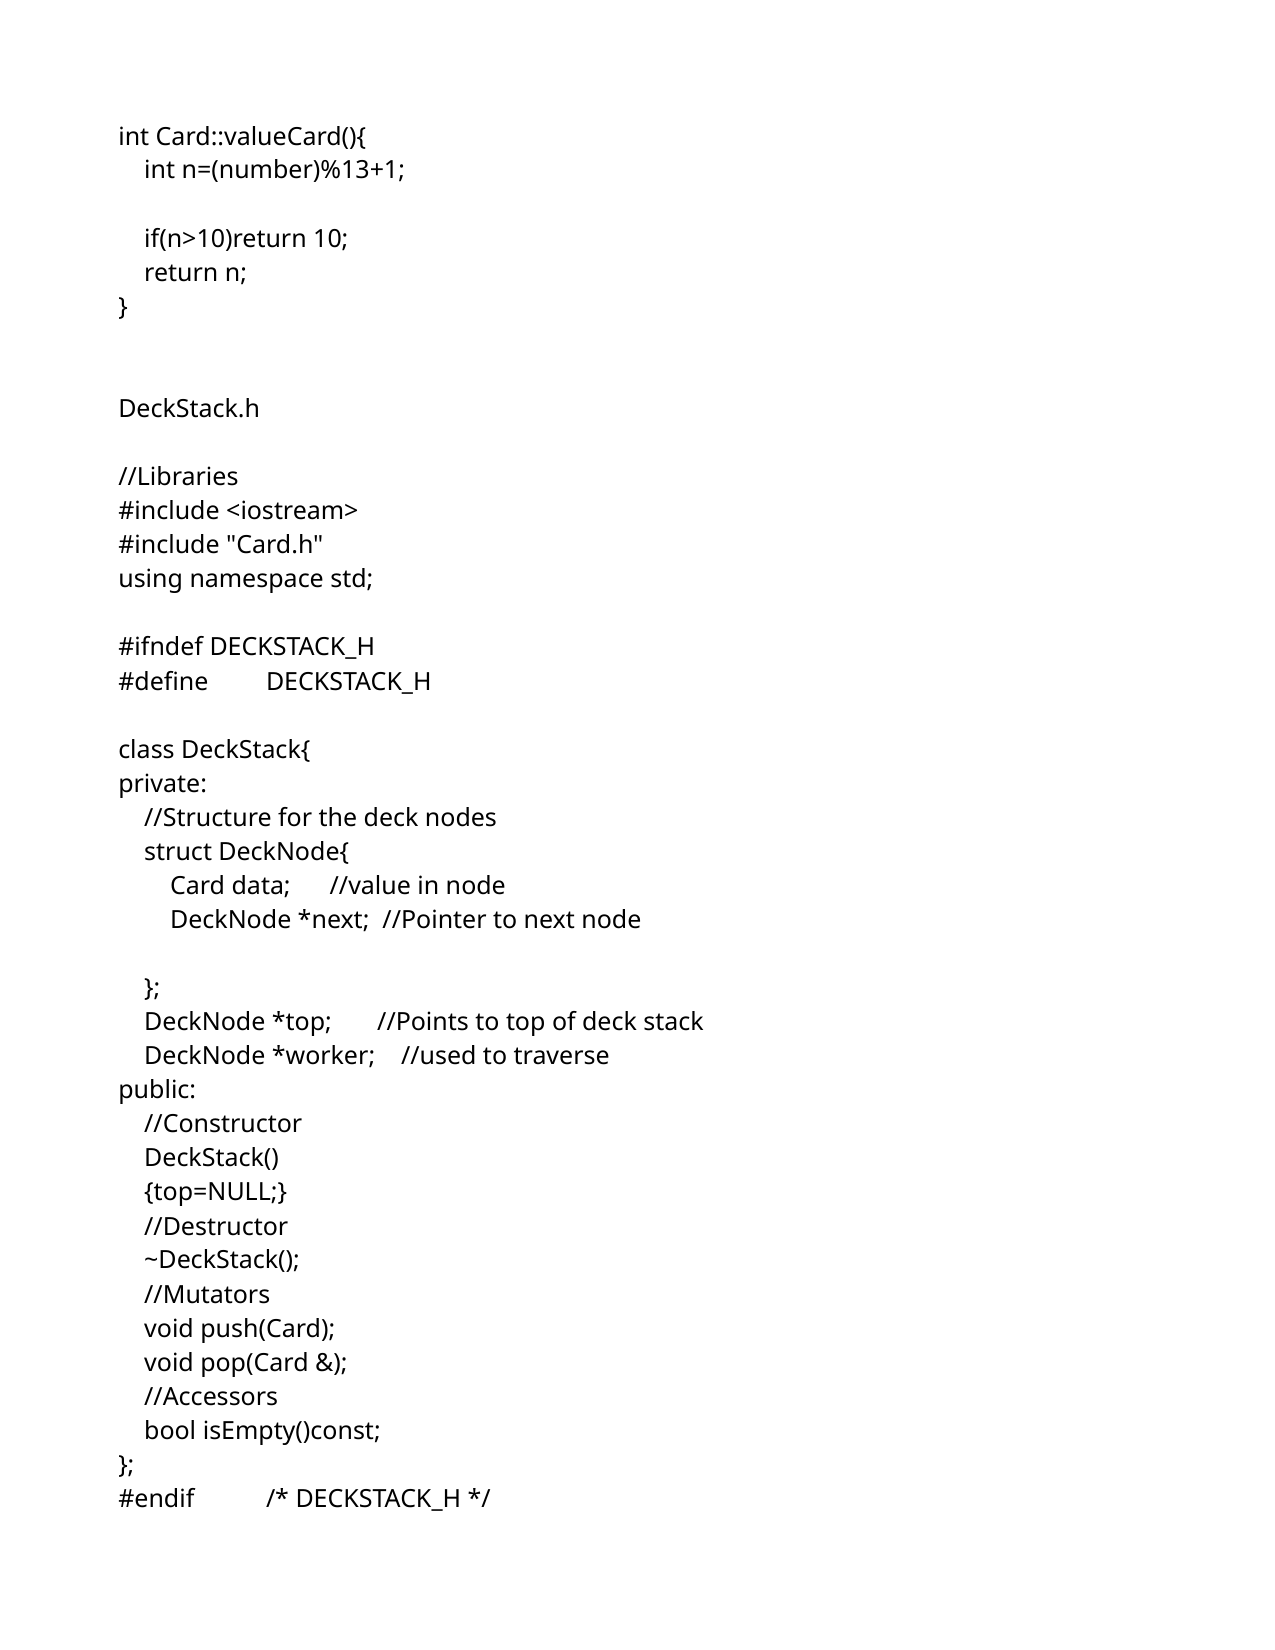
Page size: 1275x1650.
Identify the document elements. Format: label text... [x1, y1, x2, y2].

text }; [118, 1447, 1157, 1481]
text return n; [118, 254, 1157, 288]
text DeckNode *next; //Pointer to next node [118, 902, 1157, 936]
text int n=(number)%13+1; [118, 152, 1157, 186]
text } [118, 288, 1157, 322]
text struct DeckNode{ [118, 833, 1157, 867]
text Card data; //value in node [118, 867, 1157, 902]
text //Accessors [118, 1378, 1157, 1412]
text //Libraries [118, 459, 1157, 493]
text //Destructor [118, 1208, 1157, 1242]
text void push(Card); [118, 1310, 1157, 1344]
text private: [118, 765, 1157, 799]
text ~DeckStack(); [118, 1242, 1157, 1276]
text //Structure for the deck nodes [118, 799, 1157, 833]
text #include <iostream> [118, 493, 1157, 527]
text //Mutators [118, 1276, 1157, 1310]
text if(n>10)return 10; [118, 220, 1157, 254]
text }; [118, 970, 1157, 1004]
text #define DECKSTACK_H [118, 663, 1157, 697]
text DeckNode *worker; //used to traverse [118, 1038, 1157, 1072]
text #ifndef DECKSTACK_H [118, 629, 1157, 663]
text using namespace std; [118, 561, 1157, 595]
text public: [118, 1072, 1157, 1106]
text //Constructor [118, 1106, 1157, 1140]
text DeckStack.h [118, 391, 1157, 425]
text void pop(Card &); [118, 1344, 1157, 1378]
text #endif /* DECKSTACK_H */ [118, 1481, 1157, 1515]
text DeckStack() [118, 1140, 1157, 1174]
text {top=NULL;} [118, 1174, 1157, 1208]
text class DeckStack{ [118, 731, 1157, 765]
text int Card::valueCard(){ [118, 118, 1157, 152]
text #include "Card.h" [118, 527, 1157, 561]
text bool isEmpty()const; [118, 1412, 1157, 1447]
text DeckNode *top; //Points to top of deck stack [118, 1004, 1157, 1038]
